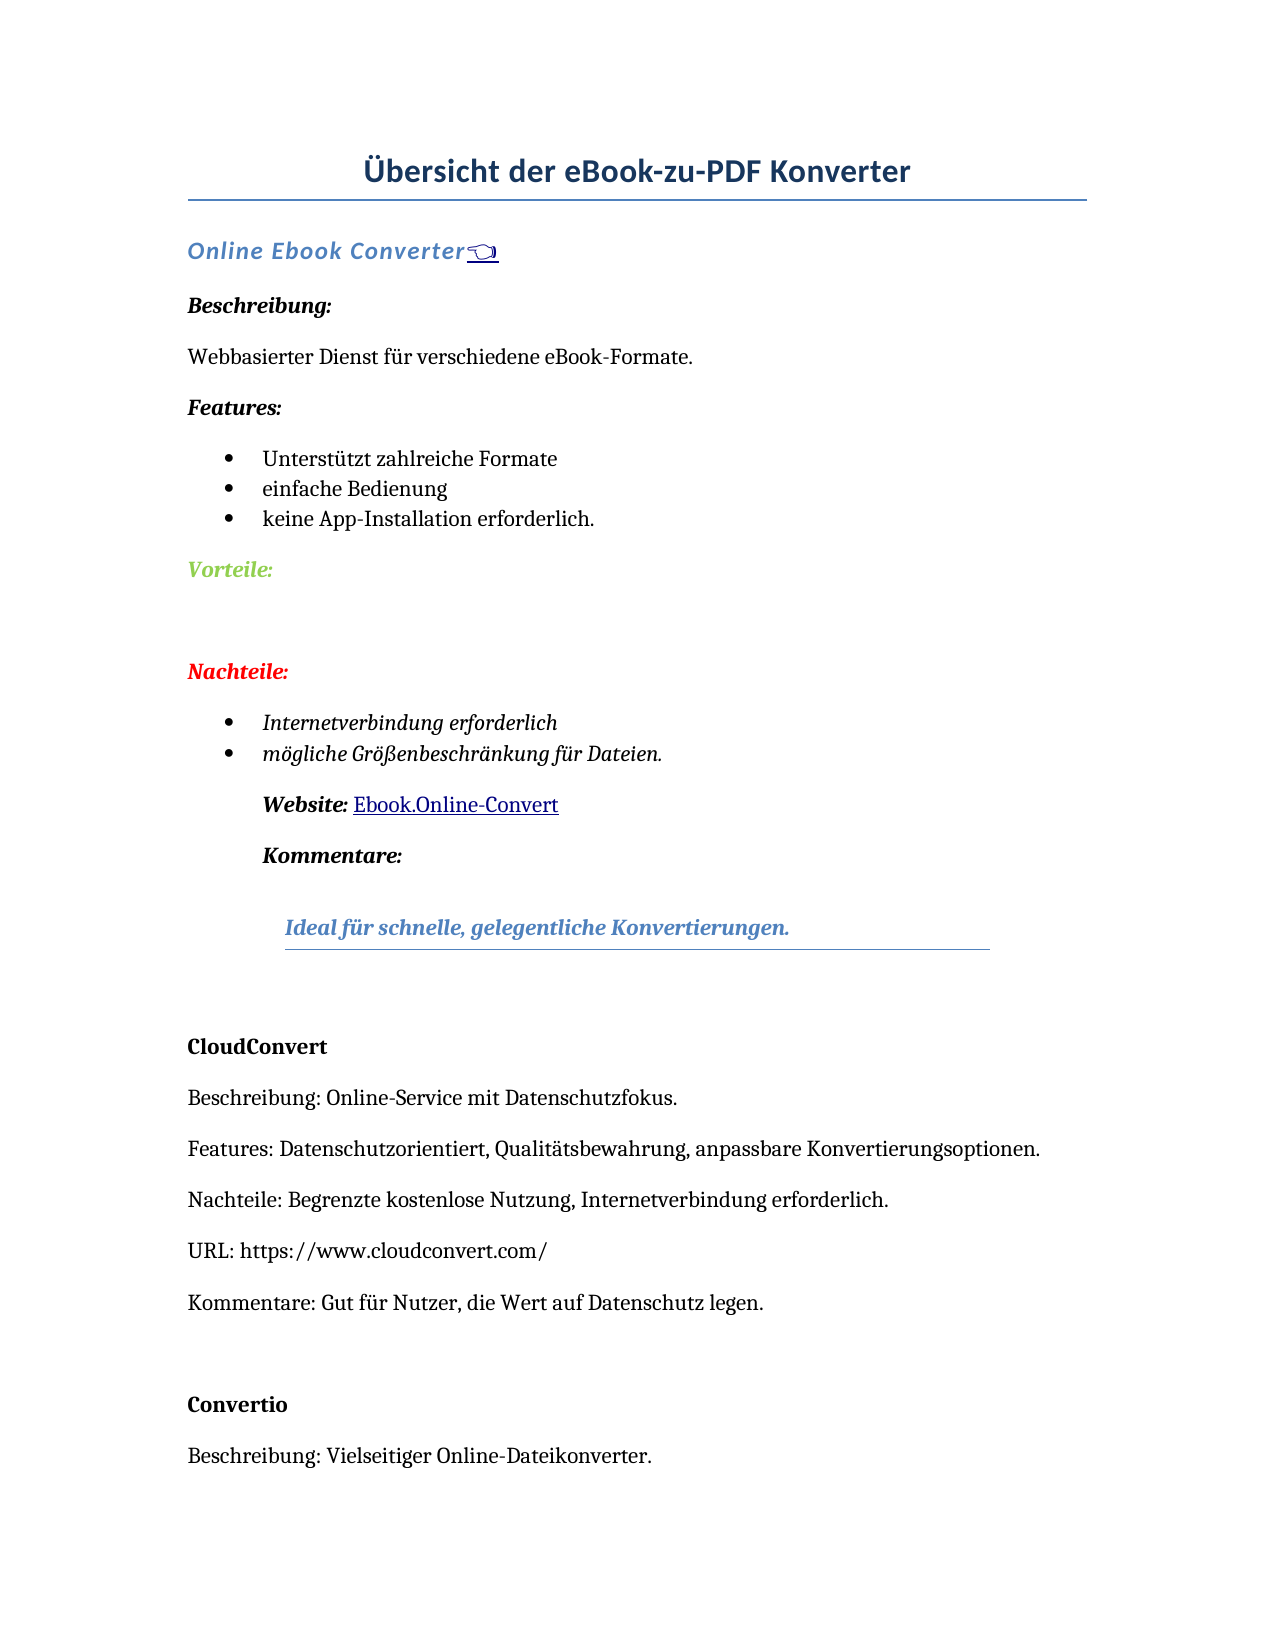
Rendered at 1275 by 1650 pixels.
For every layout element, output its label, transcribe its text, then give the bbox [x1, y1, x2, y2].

text Kommentare: Gut für Nutzer, die Wert auf Datenschutz legen. [187, 1289, 1087, 1316]
title Übersicht der eBook-zu-PDF Konverter [187, 150, 1087, 201]
text Beschreibung: [187, 292, 1087, 319]
text Webbasierter Dienst für verschiedene eBook-Formate. [187, 343, 1087, 370]
text Beschreibung: Vielseitiger Online-Dateikonverter. [187, 1442, 1087, 1469]
text Nachteile: Begrenzte kostenlose Nutzung, Internetverbindung erforderlich. [187, 1187, 1087, 1213]
text Ideal für schnelle, gelegentliche Konvertierungen. [285, 914, 990, 949]
text Beschreibung: Online-Service mit Datenschutzfokus. [187, 1085, 1087, 1111]
list einfache Bedienung [225, 476, 1087, 502]
text Nachteile: [187, 659, 1087, 685]
list keine App-Installation erforderlich. [225, 506, 1087, 532]
text Kommentare: [262, 842, 1087, 869]
list Internetverbindung erforderlich [225, 710, 1087, 736]
text Website: Ebook.Online-Convert [262, 791, 1087, 818]
text Features: Datenschutzorientiert, Qualitätsbewahrung, anpassbare Konvertierungsoptionen. [187, 1136, 1087, 1162]
list Unterstützt zahlreiche Formate [225, 446, 1087, 472]
text Features: [187, 394, 1087, 421]
text Vorteile: [187, 557, 1087, 583]
text Convertio [187, 1391, 1087, 1418]
subtitle Online Ebook Converter🔗👈 [187, 232, 1087, 266]
text URL: https://www.cloudconvert.com/ [187, 1238, 1087, 1264]
list mögliche Größenbeschränkung für Dateien. [225, 740, 1087, 767]
text CloudConvert [187, 1034, 1087, 1060]
